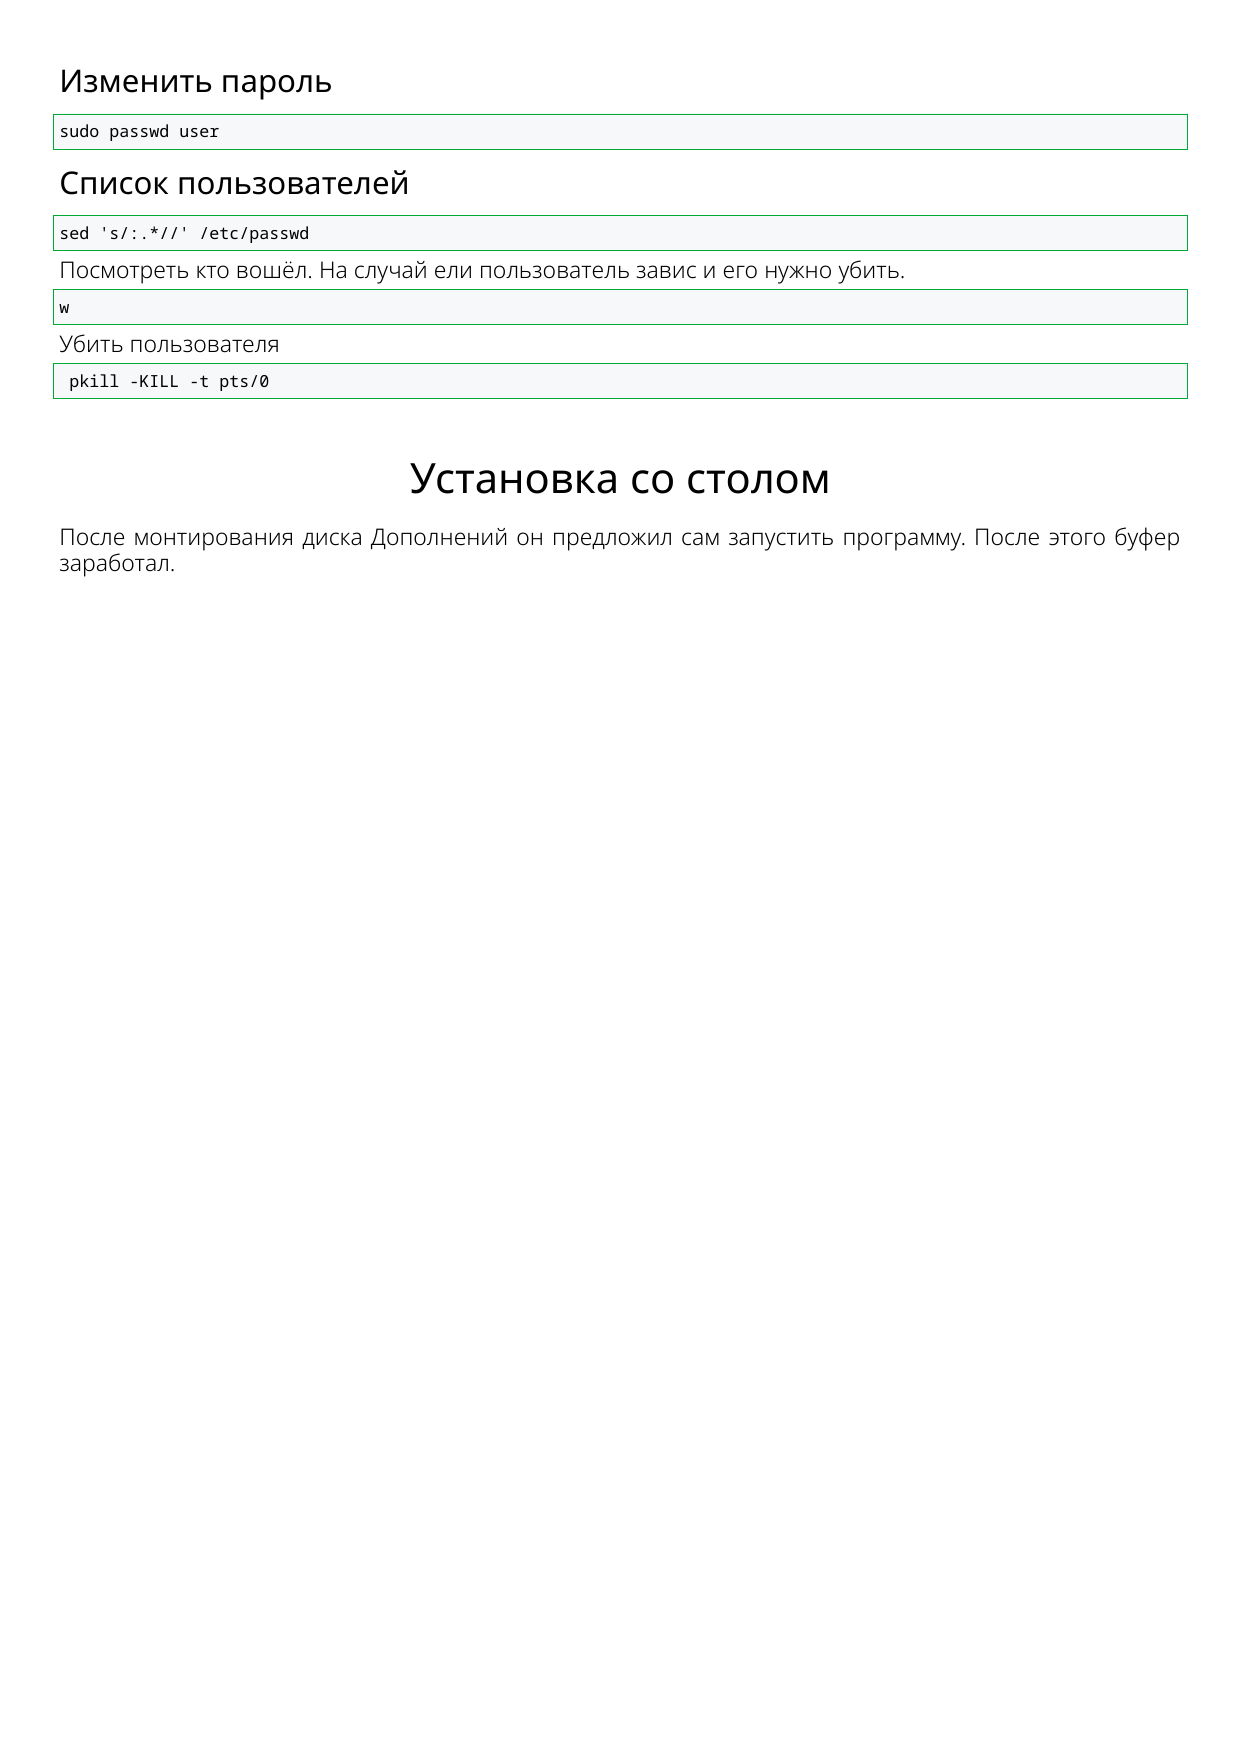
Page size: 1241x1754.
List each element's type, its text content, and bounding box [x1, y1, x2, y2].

text pkill -KILL -t pts/0 [54, 364, 1187, 398]
text Список пользователей [59, 161, 1181, 203]
text Убить пользователя [59, 331, 1181, 357]
text После монтирования диска Дополнений он предложил сам запустить программу. После этого буфер заработал. [59, 524, 1181, 577]
text sed 's/:.*//' /etc/passwd [54, 216, 1187, 250]
text sudo passwd user [54, 115, 1187, 149]
subtitle Установка со столом [59, 449, 1181, 506]
text Посмотреть кто вошёл. На случай ели пользователь завис и его нужно убить. [59, 257, 1181, 283]
text w [54, 290, 1187, 324]
text Изменить пароль [59, 59, 1181, 102]
